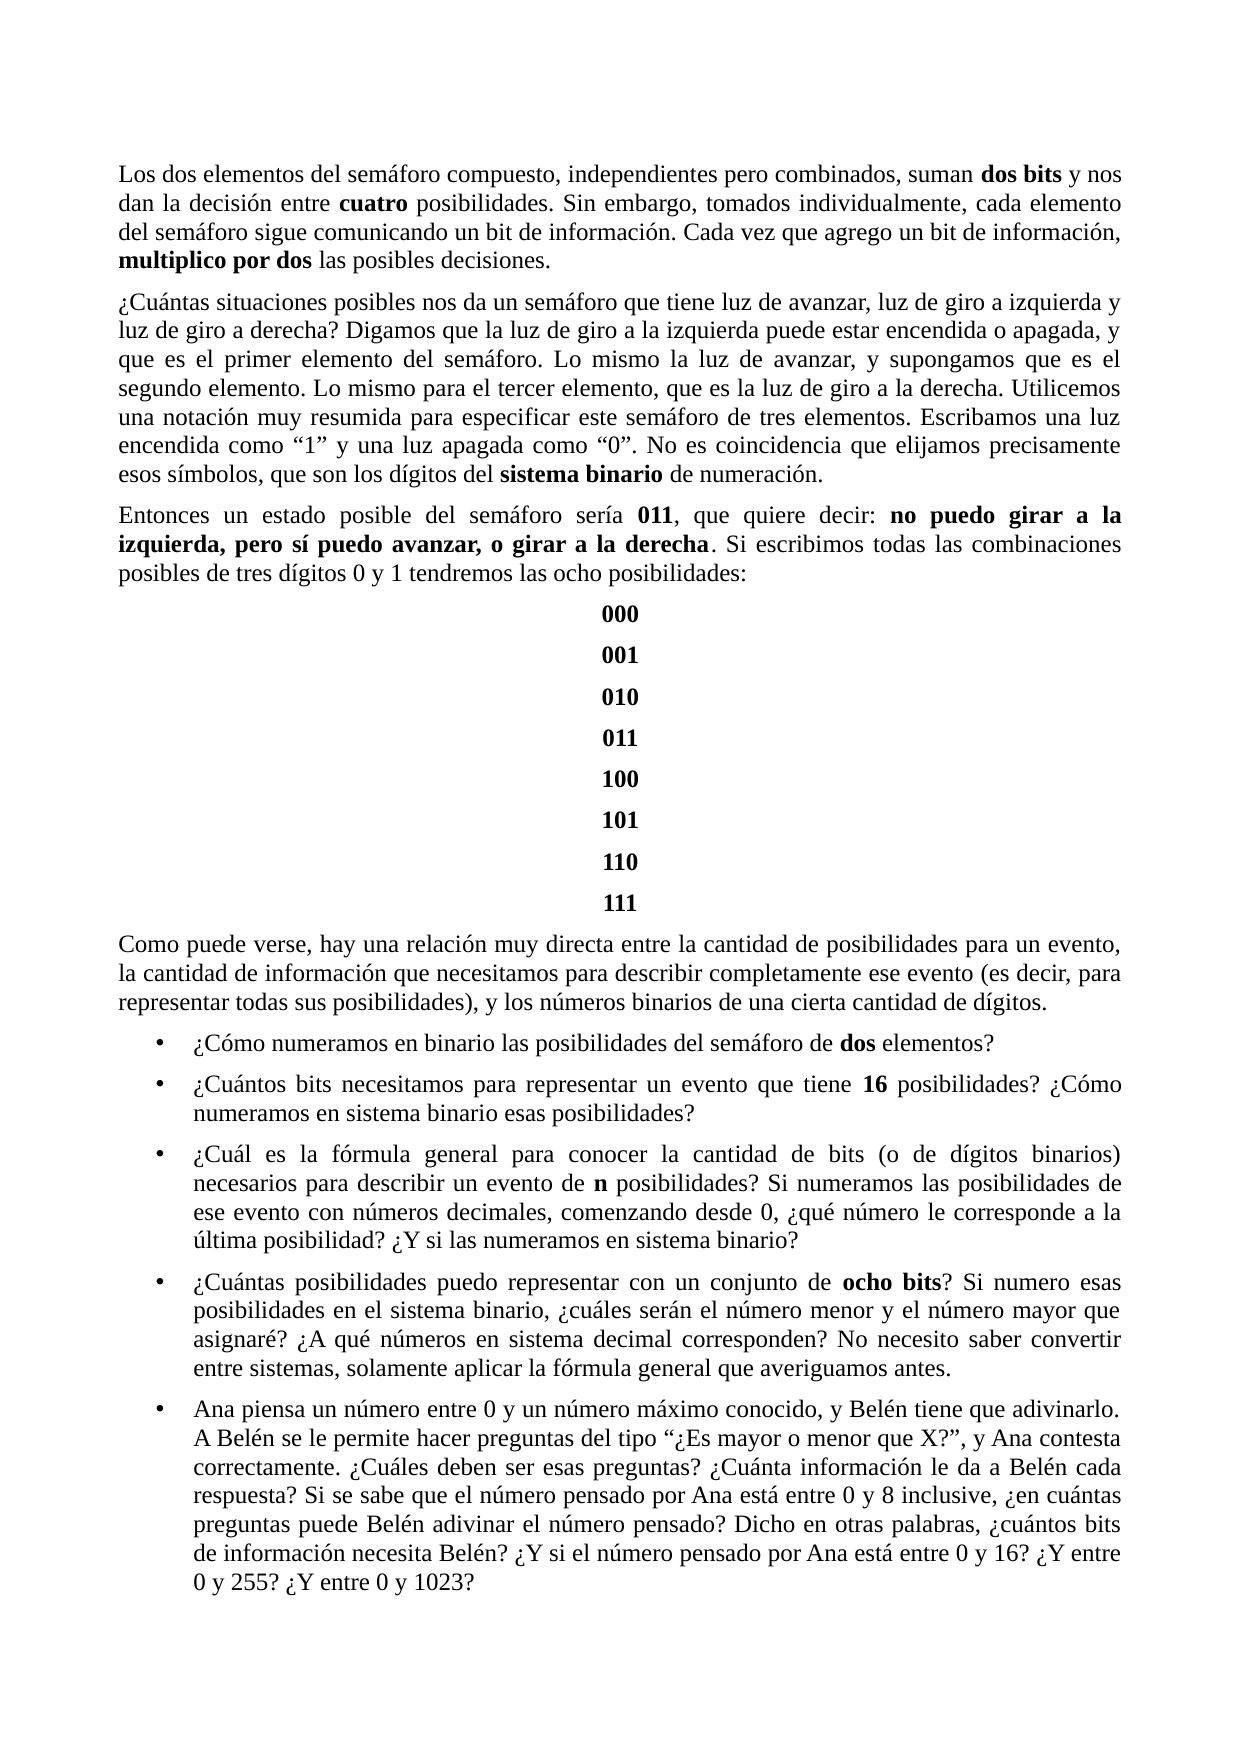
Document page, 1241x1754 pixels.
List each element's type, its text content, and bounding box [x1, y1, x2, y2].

text ¿Cuántas situaciones posibles nos da un semáforo que tiene luz de avanzar, luz de giro a izquierda y luz de giro a derecha? Digamos que la luz de giro a la izquierda puede estar encendida o apagada, y que es el primer elemento del semáforo. Lo mismo la luz de avanzar, y supongamos que es el segundo elemento. Lo mismo para el tercer elemento, que es la luz de giro a la derecha. Utilicemos una notación muy resumida para especificar este semáforo de tres elementos. Escribamos una luz encendida como “1” y una luz apagada como “0”. No es coincidencia que elijamos precisamente esos símbolos, que son los dígitos del sistema binario de numeración. [118, 287, 1122, 488]
text 011 [118, 723, 1122, 752]
text Los dos elementos del semáforo compuesto, independientes pero combinados, suman dos bits y nos dan la decisión entre cuatro posibilidades. Sin embargo, tomados individualmente, cada elemento del semáforo sigue comunicando un bit de información. Cada vez que agrego un bit de información, multiplico por dos las posibles decisiones. [118, 159, 1122, 274]
text 010 [118, 682, 1122, 711]
list ¿Cuántos bits necesitamos para representar un evento que tiene 16 posibilidades? ¿Cómo numeramos en sistema binario esas posibilidades? [156, 1069, 1122, 1127]
text 110 [118, 847, 1122, 876]
text Como puede verse, hay una relación muy directa entre la cantidad de posibilidades para un evento, la cantidad de información que necesitamos para describir completamente ese evento (es decir, para representar todas sus posibilidades), y los números binarios de una cierta cantidad de dígitos. [118, 929, 1122, 1016]
text 111 [118, 888, 1122, 917]
list Ana piensa un número entre 0 y un número máximo conocido, y Belén tiene que adivinarlo. A Belén se le permite hacer preguntas del tipo “¿Es mayor o menor que X?”, y Ana contesta correctamente. ¿Cuáles deben ser esas preguntas? ¿Cuánta información le da a Belén cada respuesta? Si se sabe que el número pensado por Ana está entre 0 y 8 inclusive, ¿en cuántas preguntas puede Belén adivinar el número pensado? Dicho en otras palabras, ¿cuántos bits de información necesita Belén? ¿Y si el número pensado por Ana está entre 0 y 16? ¿Y entre 0 y 255? ¿Y entre 0 y 1023? [156, 1394, 1122, 1596]
text 000 [118, 599, 1122, 628]
text Entonces un estado posible del semáforo sería 011, que quiere decir: no puedo girar a la izquierda, pero sí puedo avanzar, o girar a la derecha. Si escribimos todas las combinaciones posibles de tres dígitos 0 y 1 tendremos las ocho posibilidades: [118, 501, 1122, 587]
list ¿Cuántas posibilidades puedo representar con un conjunto de ocho bits? Si numero esas posibilidades en el sistema binario, ¿cuáles serán el número menor y el número mayor que asignaré? ¿A qué números en sistema decimal corresponden? No necesito saber convertir entre sistemas, solamente aplicar la fórmula general que averiguamos antes. [156, 1267, 1122, 1382]
text 001 [118, 641, 1122, 669]
text 101 [118, 806, 1122, 834]
list ¿Cómo numeramos en binario las posibilidades del semáforo de dos elementos? [156, 1028, 1122, 1057]
list ¿Cuál es la fórmula general para conocer la cantidad de bits (o de dígitos binarios) necesarios para describir un evento de n posibilidades? Si numeramos las posibilidades de ese evento con números decimales, comenzando desde 0, ¿qué número le corresponde a la última posibilidad? ¿Y si las numeramos en sistema binario? [156, 1139, 1122, 1254]
text 100 [118, 764, 1122, 793]
